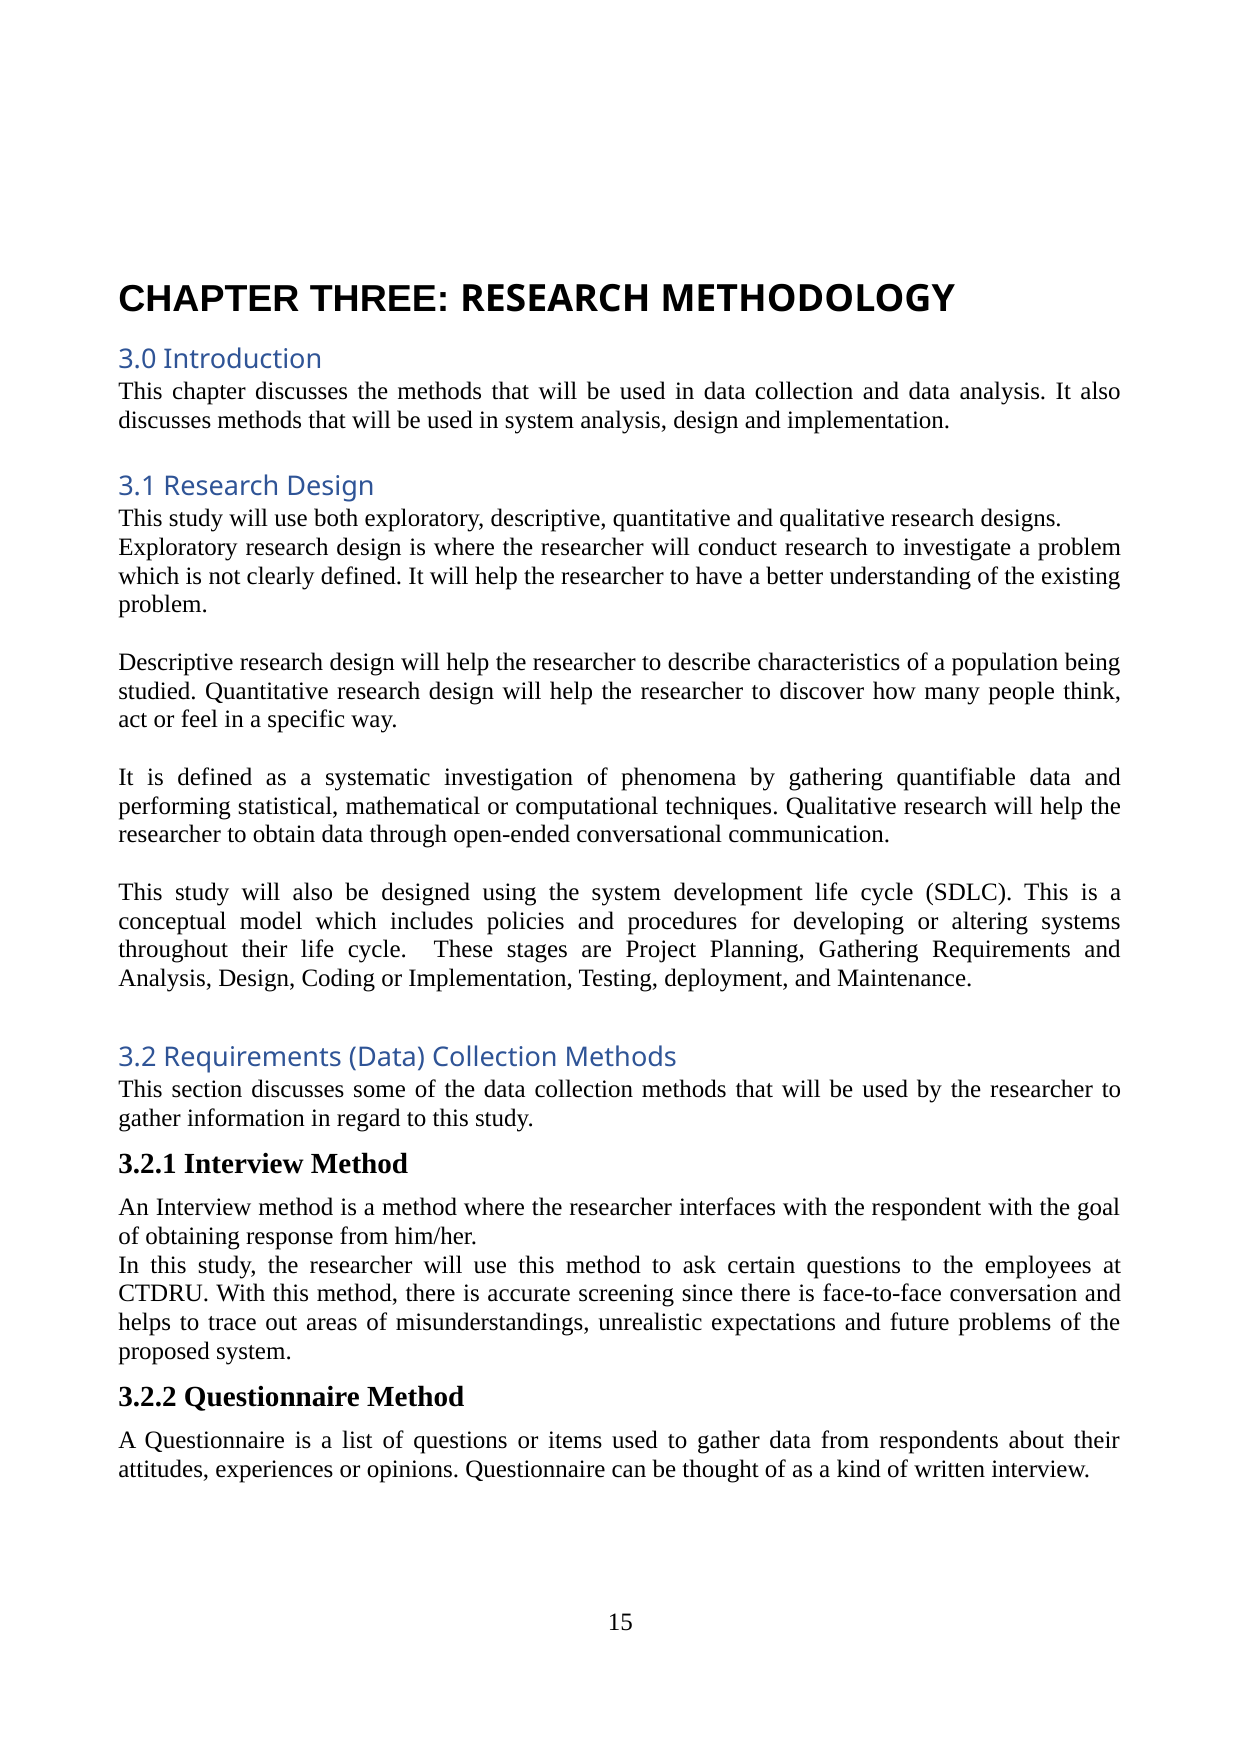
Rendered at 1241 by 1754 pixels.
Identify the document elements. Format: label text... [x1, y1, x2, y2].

text Exploratory research design is where the researcher will conduct research to investigate a problem which is not clearly defined. It will help the researcher to have a better understanding of the existing problem. [118, 532, 1122, 618]
text Descriptive research design will help the researcher to describe characteristics of a population being studied. Quantitative research design will help the researcher to discover how many people think, act or feel in a specific way. [118, 647, 1122, 733]
text It is defined as a systematic investigation of phenomena by gathering quantifiable data and performing statistical, mathematical or computational techniques. Qualitative research will help the researcher to obtain data through open-ended conversational communication. [118, 762, 1122, 848]
text This study will use both exploratory, descriptive, quantitative and qualitative research designs. [118, 503, 1122, 532]
subtitle CHAPTER THREE: RESEARCH METHODOLOGY [118, 271, 1122, 322]
text An Interview method is a method where the researcher interfaces with the respondent with the goal of obtaining response from him/her. [118, 1192, 1122, 1250]
subtitle 3.2.2 Questionnaire Method [118, 1379, 1122, 1413]
text This study will also be designed using the system development life cycle (SDLC). This is a conceptual model which includes policies and procedures for developing or altering systems throughout their life cycle. These stages are Project Planning, Gathering Requirements and Analysis, Design, Coding or Implementation, Testing, deployment, and Maintenance. [118, 877, 1122, 992]
subtitle 3.1 Research Design [118, 466, 1122, 503]
text A Questionnaire is a list of questions or items used to gather data from respondents about their attitudes, experiences or opinions. Questionnaire can be thought of as a kind of written interview. [118, 1425, 1122, 1483]
text This section discusses some of the data collection methods that will be used by the researcher to gather information in regard to this study. [118, 1074, 1122, 1132]
subtitle 3.2 Requirements (Data) Collection Methods [118, 1037, 1122, 1074]
text This chapter discusses the methods that will be used in data collection and data analysis. It also discusses methods that will be used in system analysis, design and implementation. [118, 376, 1122, 433]
text In this study, the researcher will use this method to ask certain questions to the employees at CTDRU. With this method, there is accurate screening since there is face-to-face conversation and helps to trace out areas of misunderstandings, unrealistic expectations and future problems of the proposed system. [118, 1250, 1122, 1365]
subtitle 3.0 Introduction [118, 339, 1122, 376]
subtitle 3.2.1 Interview Method [118, 1146, 1122, 1180]
